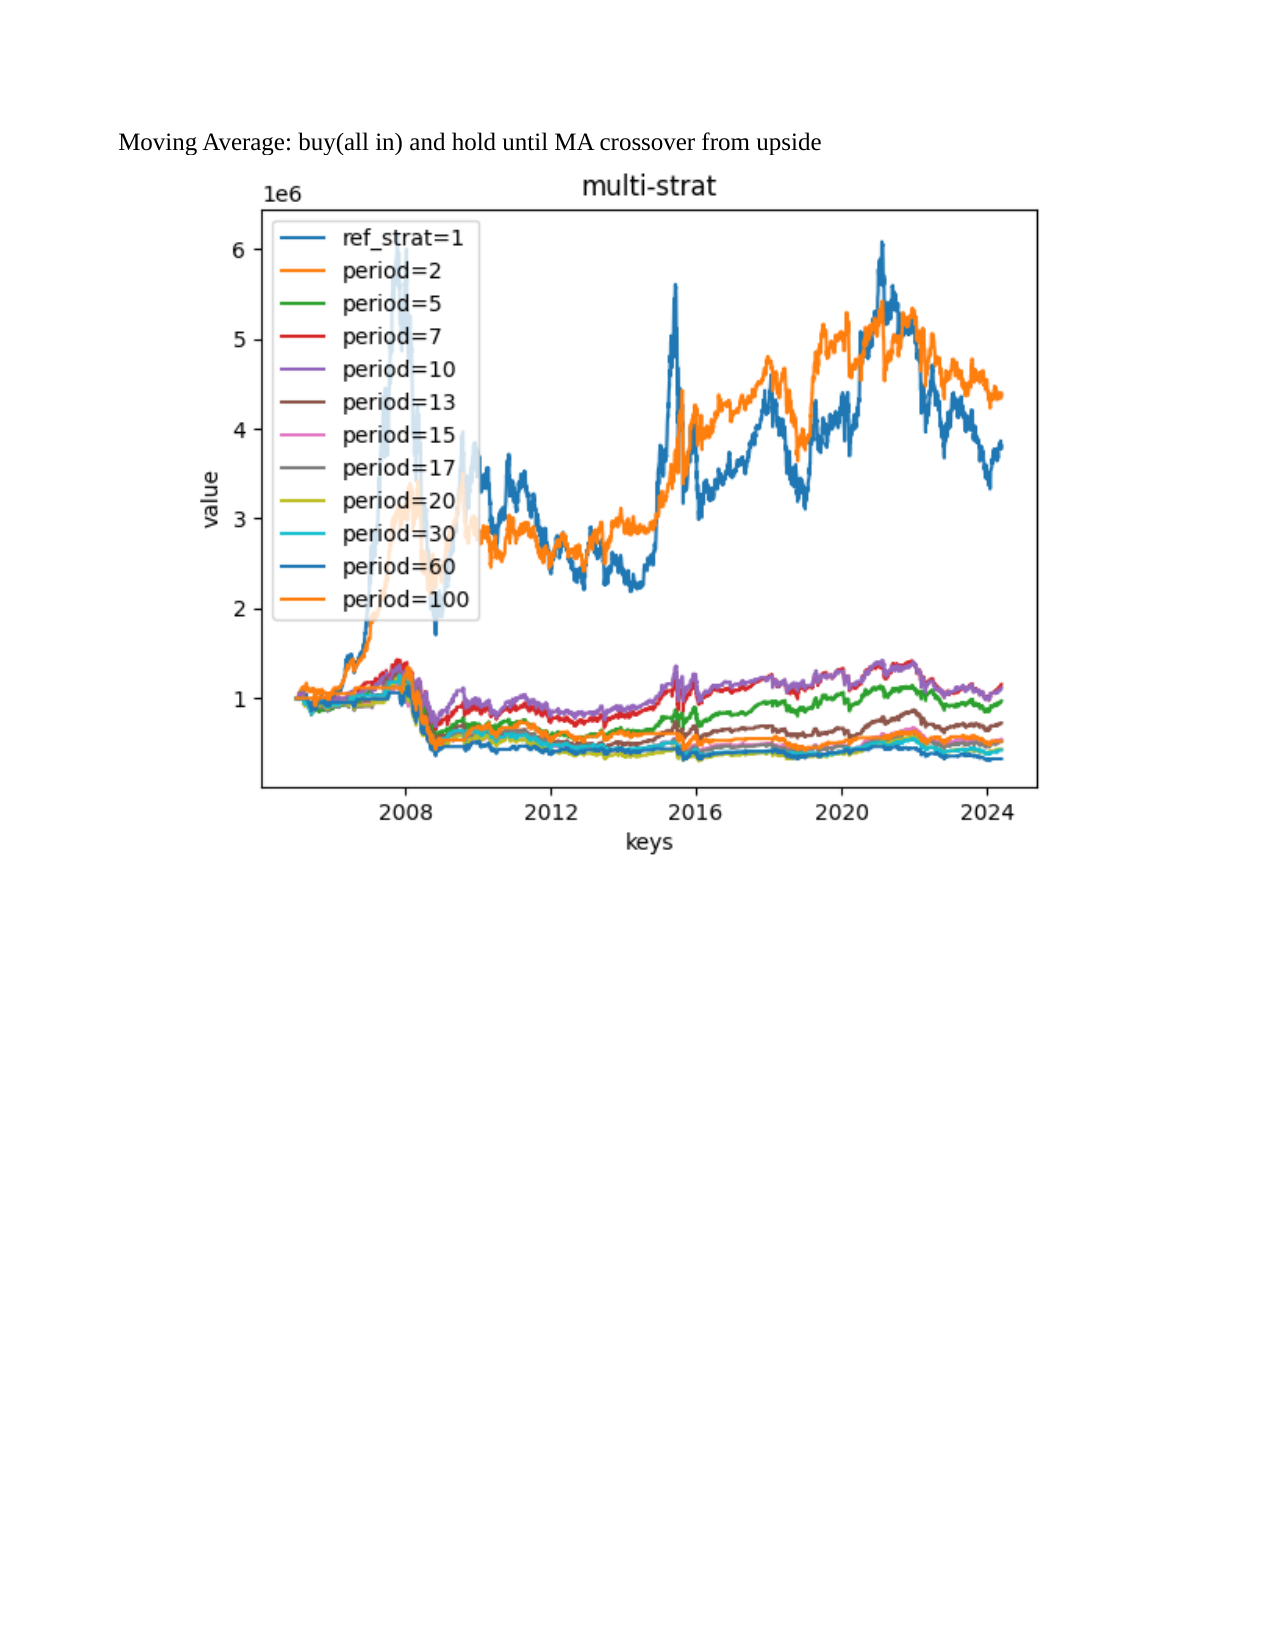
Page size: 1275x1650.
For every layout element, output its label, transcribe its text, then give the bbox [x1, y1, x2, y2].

text Moving Average: buy(all in) and hold until MA crossover from upside [118, 118, 1157, 156]
picture [188, 155, 1087, 864]
